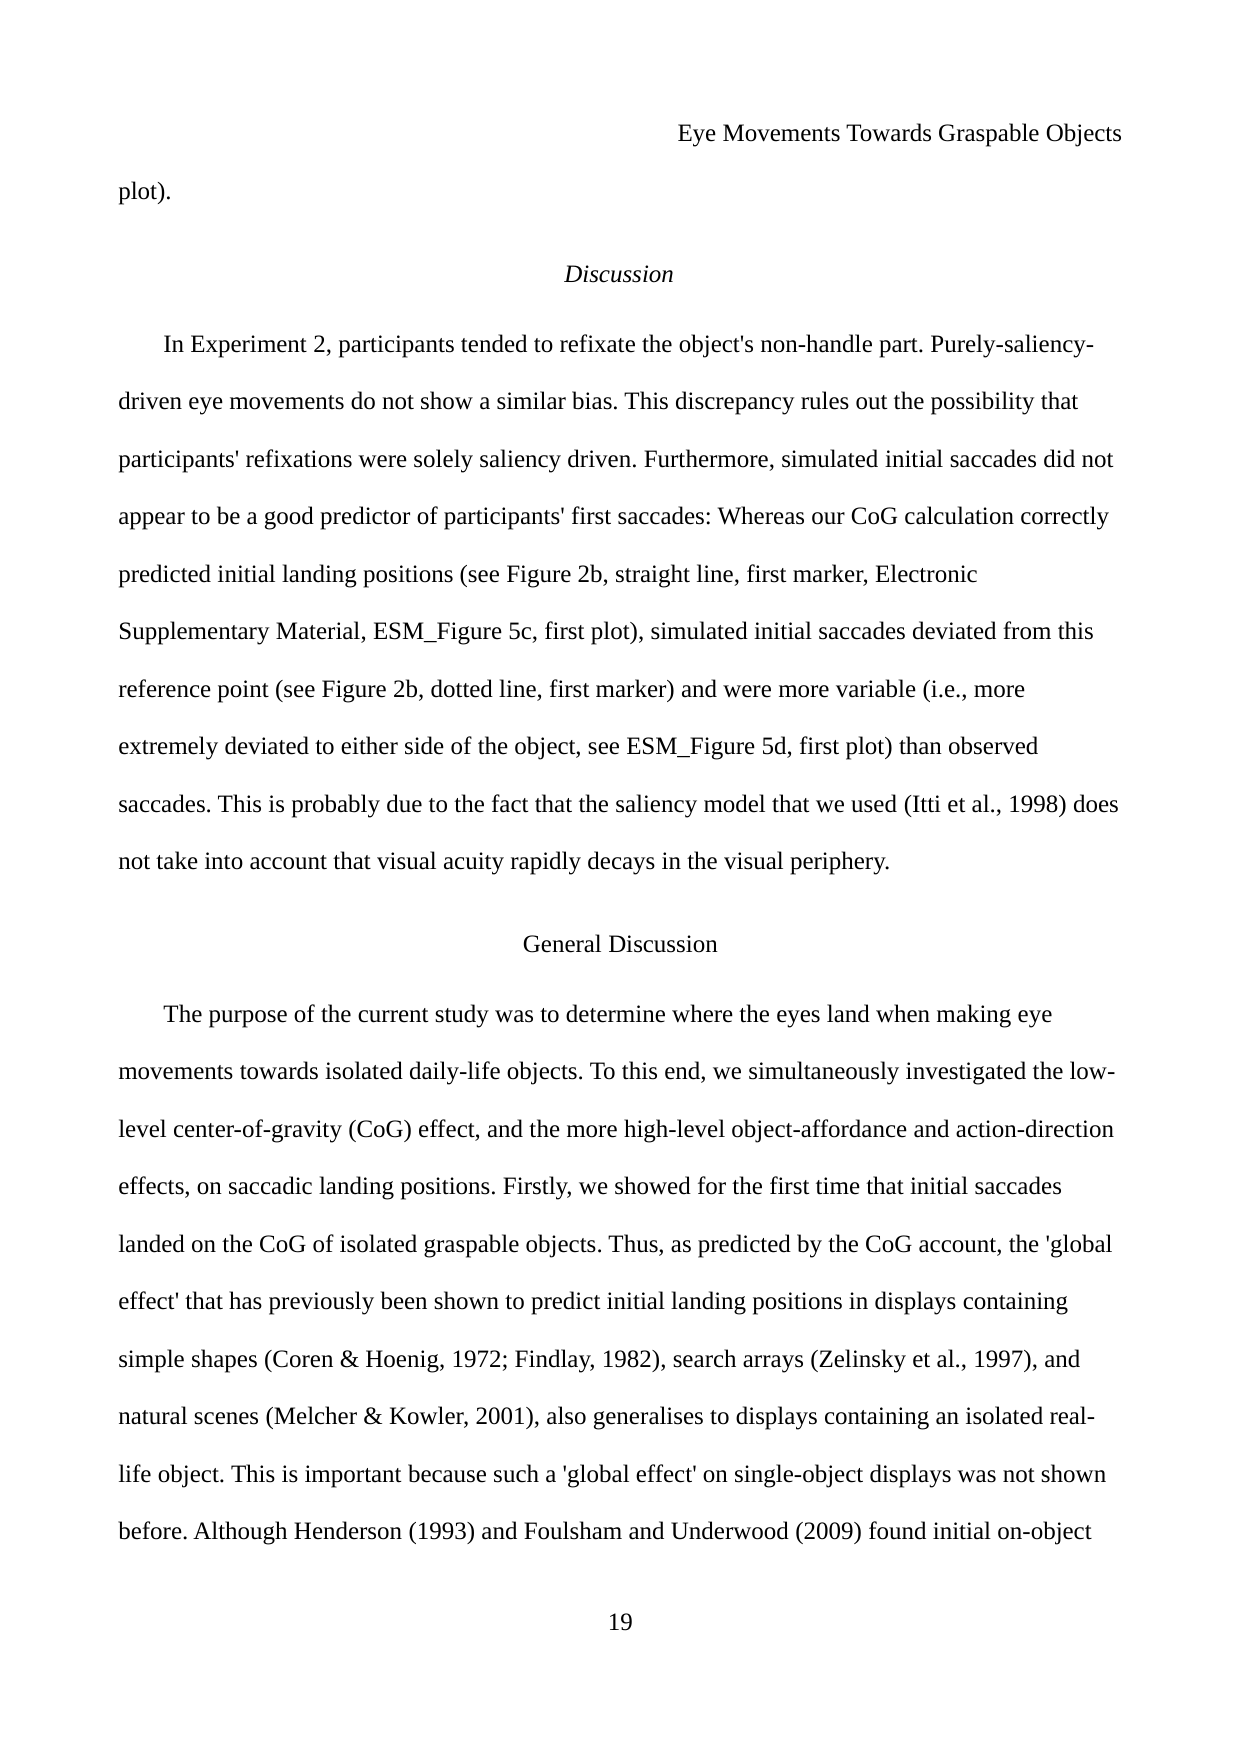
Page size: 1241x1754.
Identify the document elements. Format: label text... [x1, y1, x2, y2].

text plot). [118, 176, 1122, 205]
subtitle Discussion [118, 259, 1122, 288]
text In Experiment 2, participants tended to refixate the object's non-handle part. Purely-saliency-driven eye movements do not show a similar bias. This discrepancy rules out the possibility that participants' refixations were solely saliency driven. Furthermore, simulated initial saccades did not appear to be a good predictor of participants' first saccades: Whereas our CoG calculation correctly predicted initial landing positions (see Figure 2b, straight line, first marker, Electronic Supplementary Material, ESM_Figure 5c, first plot), simulated initial saccades deviated from this reference point (see Figure 2b, dotted line, first marker) and were more variable (i.e., more extremely deviated to either side of the object, see ESM_Figure 5d, first plot) than observed saccades. This is probably due to the fact that the saliency model that we used (Itti et al., 1998) does not take into account that visual acuity rapidly decays in the visual periphery. [118, 329, 1122, 875]
subtitle General Discussion [118, 929, 1122, 958]
text The purpose of the current study was to determine where the eyes land when making eye movements towards isolated daily-life objects. To this end, we simultaneously investigated the low-level center-of-gravity (CoG) effect, and the more high-level object-affordance and action-direction effects, on saccadic landing positions. Firstly, we showed for the first time that initial saccades landed on the CoG of isolated graspable objects. Thus, as predicted by the CoG account, the 'global effect' that has previously been shown to predict initial landing positions in displays containing simple shapes (Coren & Hoenig, 1972; Findlay, 1982), search arrays (Zelinsky et al., 1997), and natural scenes (Melcher & Kowler, 2001), also generalises to displays containing an isolated real-life object. This is important because such a 'global effect' on single-object displays was not shown before. Although Henderson (1993) and Foulsham and Underwood (2009) found initial on-object [118, 999, 1122, 1545]
